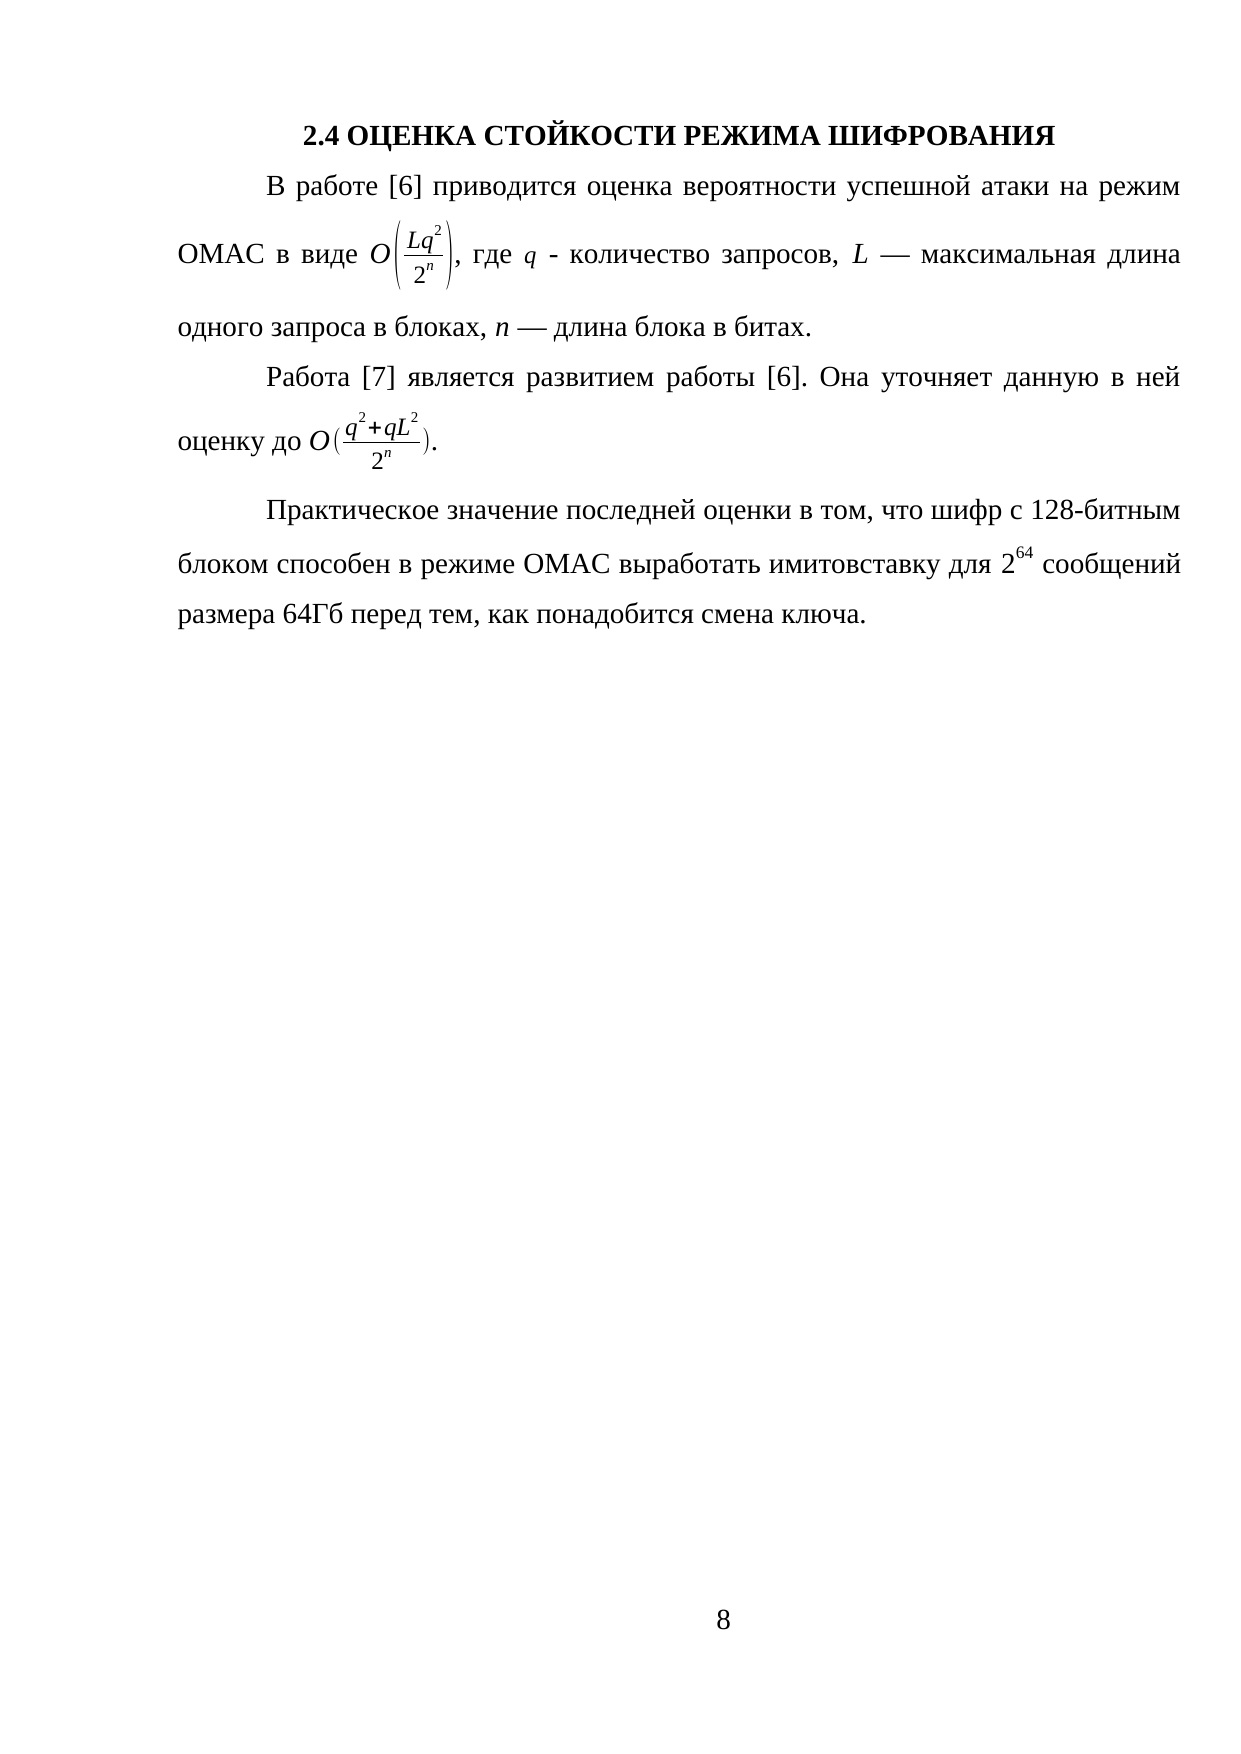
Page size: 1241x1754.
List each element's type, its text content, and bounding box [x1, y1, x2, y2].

text В работе [6] приводится оценка вероятности успешной атаки на режим OMAC в виде , где - количество запросов, — максимальная длина одного запроса в блоках, — длина блока в битах. [177, 168, 1181, 342]
text Работа [7] является развитием работы [6]. Она уточняет данную в ней оценку до . [177, 359, 1181, 476]
subtitle 2.4 ОЦЕНКА СТОЙКОСТИ РЕЖИМА ШИФРОВАНИЯ [177, 118, 1181, 152]
text Практическое значение последней оценки в том, что шифр с 128-битным блоком способен в режиме OMAC выработать имитовставку для сообщений размера 64Гб перед тем, как понадобится смена ключа. [177, 492, 1181, 629]
